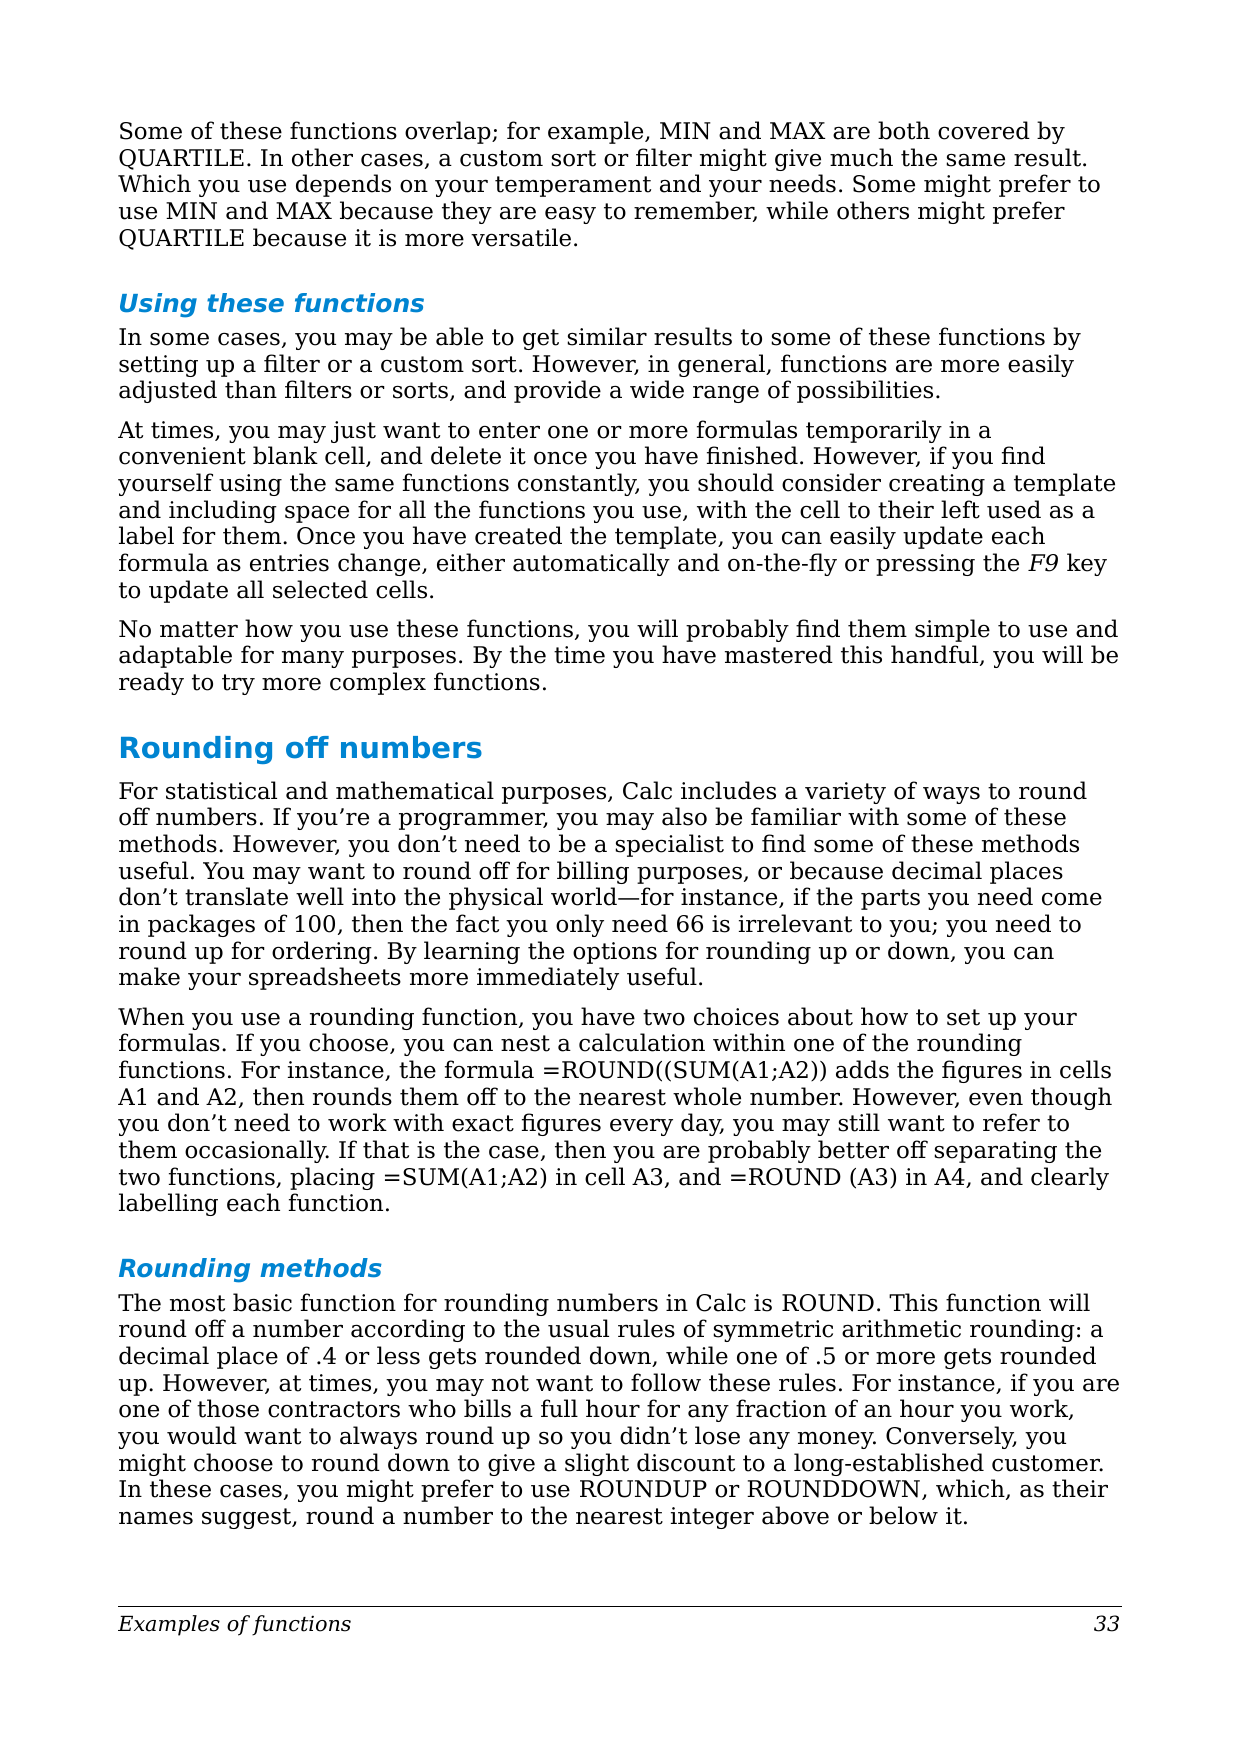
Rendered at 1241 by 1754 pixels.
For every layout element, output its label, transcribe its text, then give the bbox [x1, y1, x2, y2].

subtitle Rounding off numbers [118, 732, 1122, 766]
text At times, you may just want to enter one or more formulas temporarily in a convenient blank cell, and delete it once you have finished. However, if you find yourself using the same functions constantly, you should consider creating a template and including space for all the functions you use, with the cell to their left used as a label for them. Once you have created the template, you can easily update each formula as entries change, either automatically and on-the-fly or pressing the F9 key to update all selected cells. [118, 417, 1122, 603]
text For statistical and mathematical purposes, Calc includes a variety of ways to round off numbers. If you’re a programmer, you may also be familiar with some of these methods. However, you don’t need to be a specialist to find some of these methods useful. You may want to round off for billing purposes, or because decimal places don’t translate well into the physical world—for instance, if the parts you need come in packages of 100, then the fact you only need 66 is irrelevant to you; you need to round up for ordering. By learning the options for rounding up or down, you can make your spreadsheets more immediately useful. [118, 778, 1122, 991]
text Some of these functions overlap; for example, MIN and MAX are both covered by QUARTILE. In other cases, a custom sort or filter might give much the same result. Which you use depends on your temperament and your needs. Some might prefer to use MIN and MAX because they are easy to remember, while others might prefer QUARTILE because it is more versatile. [118, 118, 1122, 251]
text In some cases, you may be able to get similar results to some of these functions by setting up a filter or a custom sort. However, in general, functions are more easily adjusted than filters or sorts, and provide a wide range of possibilities. [118, 324, 1122, 404]
text When you use a rounding function, you have two choices about how to set up your formulas. If you choose, you can nest a calculation within one of the rounding functions. For instance, the formula =ROUND((SUM(A1;A2)) adds the figures in cells A1 and A2, then rounds them off to the nearest whole number. However, even though you don’t need to work with exact figures every day, you may still want to refer to them occasionally. If that is the case, then you are probably better off separating the two functions, placing =SUM(A1;A2) in cell A3, and =ROUND (A3) in A4, and clearly labelling each function. [118, 1004, 1122, 1217]
text No matter how you use these functions, you will probably find them simple to use and adaptable for many purposes. By the time you have mastered this handful, you will be ready to try more complex functions. [118, 616, 1122, 696]
subtitle Using these functions [118, 289, 1122, 318]
subtitle Rounding methods [118, 1254, 1122, 1284]
text The most basic function for rounding numbers in Calc is ROUND. This function will round off a number according to the usual rules of symmetric arithmetic rounding: a decimal place of .4 or less gets rounded down, while one of .5 or more gets rounded up. However, at times, you may not want to follow these rules. For instance, if you are one of those contractors who bills a full hour for any fraction of an hour you work, you would want to always round up so you didn’t lose any money. Conversely, you might choose to round down to give a slight discount to a long-established customer. In these cases, you might prefer to use ROUNDUP or ROUNDDOWN, which, as their names suggest, round a number to the nearest integer above or below it. [118, 1290, 1122, 1530]
